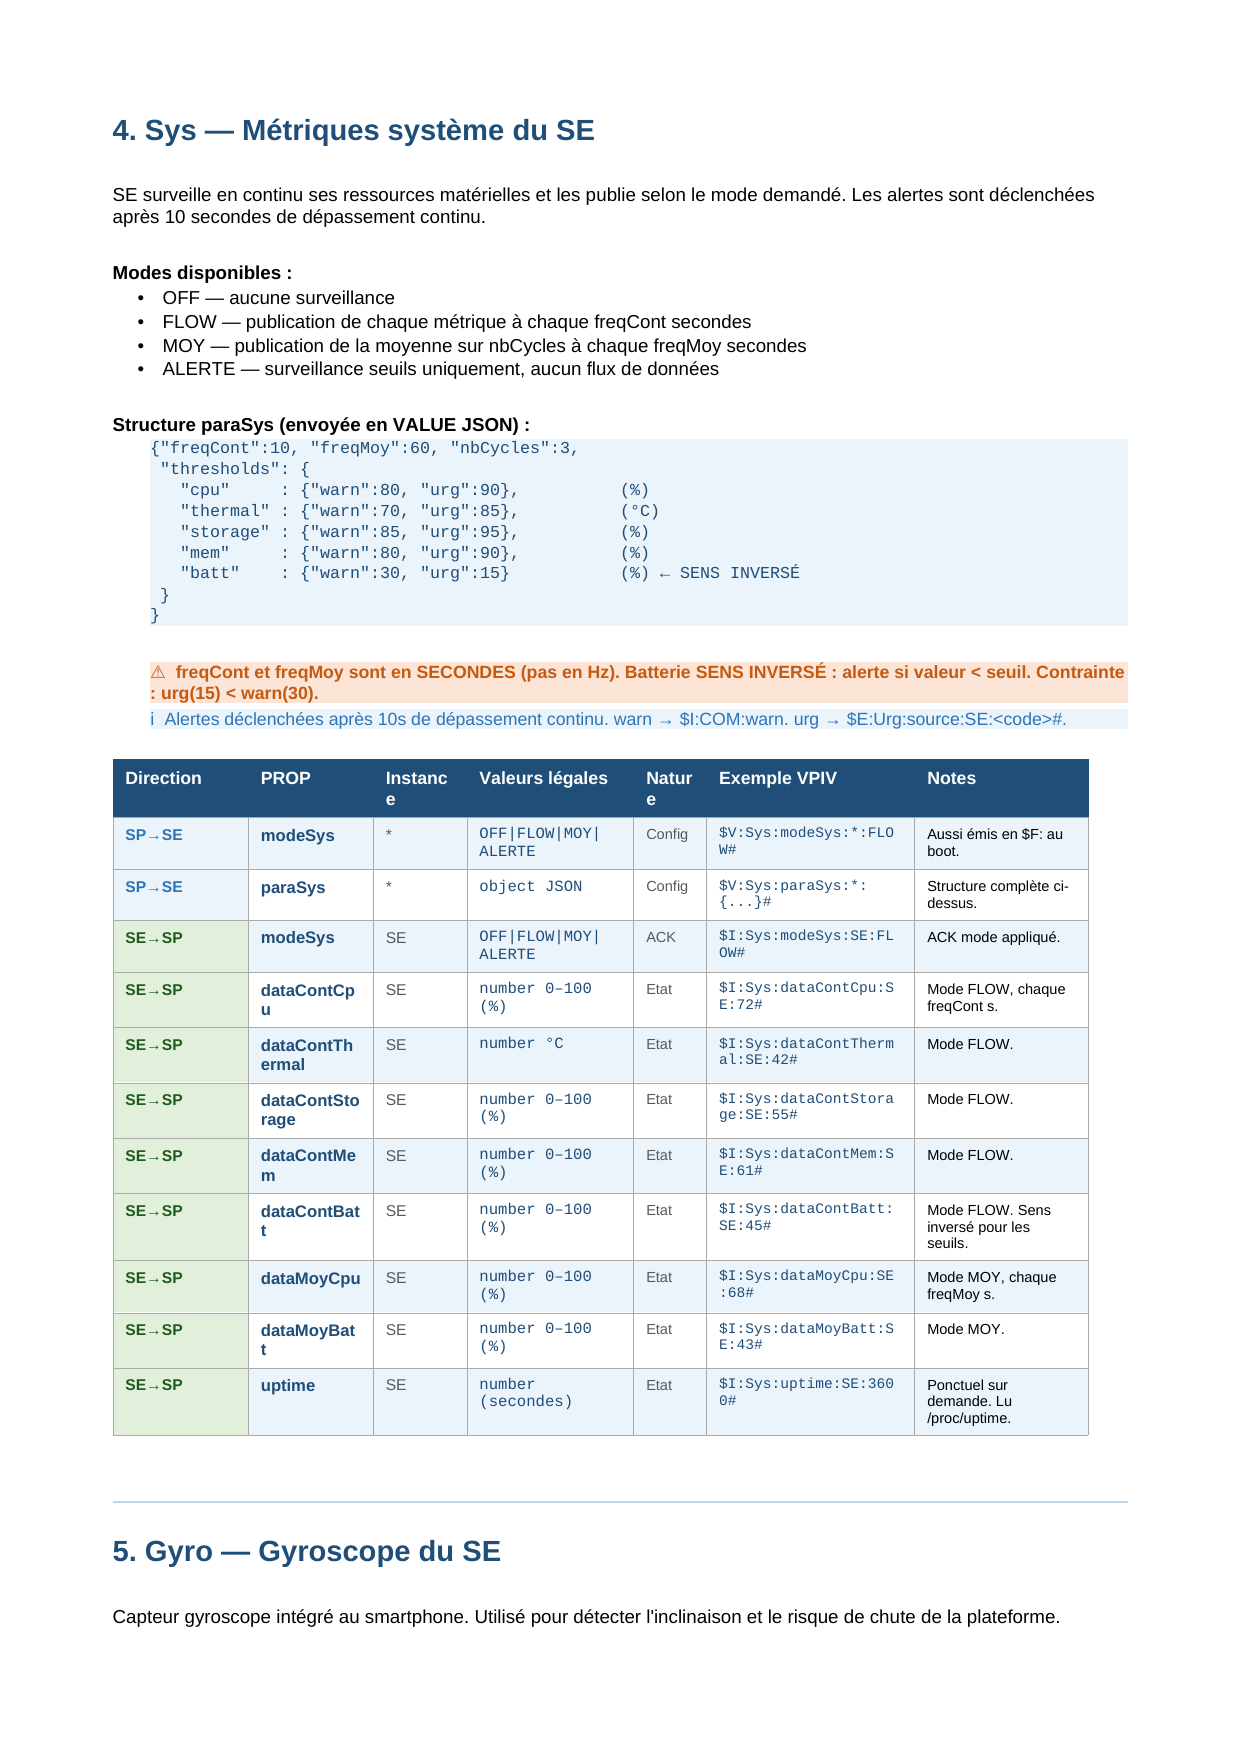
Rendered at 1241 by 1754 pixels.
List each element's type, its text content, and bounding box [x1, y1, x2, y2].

text Structure paraSys (envoyée en VALUE JSON) : [112, 414, 1128, 435]
text "storage" : {"warn":85, "urg":95}, (%) [150, 523, 1128, 542]
table_cell SE→SP [114, 1084, 248, 1138]
table_cell ACK mode appliqué. [915, 921, 1088, 972]
table_cell SE→SP [114, 1261, 248, 1312]
table_header Notes [915, 760, 1088, 817]
table_cell $I:Sys:dataContBatt:SE:45# [707, 1194, 914, 1260]
table_cell Config [634, 870, 706, 920]
table_cell SE [374, 973, 467, 1027]
table_cell number °C [468, 1028, 633, 1082]
table_cell * [374, 870, 467, 920]
text "cpu" : {"warn":80, "urg":90}, (%) [150, 481, 1128, 500]
table_cell $I:Sys:dataMoyCpu:SE:68# [707, 1261, 914, 1312]
table_cell $V:Sys:paraSys:*:{...}# [707, 870, 914, 920]
table_cell dataContCpu [249, 973, 373, 1027]
table_cell SE→SP [114, 973, 248, 1027]
table_cell OFF|FLOW|MOY|ALERTE [468, 818, 633, 869]
text "thresholds": { [150, 460, 1128, 479]
table_cell number 0–100 (%) [468, 1084, 633, 1138]
table_header Nature [634, 760, 706, 817]
table_cell Mode FLOW. Sens inversé pour les seuils. [915, 1194, 1088, 1260]
table_cell SE [374, 1369, 467, 1435]
table_cell Etat [634, 1261, 706, 1312]
table_cell number (secondes) [468, 1369, 633, 1435]
table_cell Etat [634, 1028, 706, 1082]
table_cell Etat [634, 1084, 706, 1138]
table_cell SE [374, 921, 467, 972]
text SE surveille en continu ses ressources matérielles et les publie selon le mode demandé. Les alertes sont déclenchées après 10 secondes de dépassement continu. [112, 184, 1128, 227]
table_cell number 0–100 (%) [468, 1139, 633, 1193]
table_cell Mode FLOW. [915, 1084, 1088, 1138]
table_cell SE→SP [114, 1028, 248, 1082]
table_cell dataContBatt [249, 1194, 373, 1260]
table_cell modeSys [249, 818, 373, 869]
table_cell SE [374, 1084, 467, 1138]
table_cell $I:Sys:modeSys:SE:FLOW# [707, 921, 914, 972]
list ALERTE — surveillance seuils uniquement, aucun flux de données [137, 358, 1128, 380]
table_cell $I:Sys:dataContThermal:SE:42# [707, 1028, 914, 1082]
list FLOW — publication de chaque métrique à chaque freqCont secondes [137, 311, 1128, 332]
table_cell SE [374, 1194, 467, 1260]
table_cell SE [374, 1028, 467, 1082]
table_cell Mode MOY. [915, 1314, 1088, 1368]
table_cell SP→SE [114, 870, 248, 920]
table_header Instance [374, 760, 467, 817]
table_cell dataContThermal [249, 1028, 373, 1082]
table_cell Etat [634, 1139, 706, 1193]
table_cell * [374, 818, 467, 869]
table_cell Ponctuel sur demande. Lu /proc/uptime. [915, 1369, 1088, 1435]
text Modes disponibles : [112, 261, 1128, 283]
subtitle 4. Sys — Métriques système du SE [112, 112, 1128, 146]
table_cell Mode FLOW, chaque freqCont s. [915, 973, 1088, 1027]
table_cell dataMoyCpu [249, 1261, 373, 1312]
list OFF — aucune surveillance [137, 287, 1128, 309]
text ⚠ freqCont et freqMoy sont en SECONDES (pas en Hz). Batterie SENS INVERSÉ : alerte si valeur < seuil. Contrainte : urg(15) < warn(30). [150, 662, 1128, 703]
table_cell $I:Sys:uptime:SE:3600# [707, 1369, 914, 1435]
table_cell Mode MOY, chaque freqMoy s. [915, 1261, 1088, 1312]
table_cell number 0–100 (%) [468, 1261, 633, 1312]
table_cell Mode FLOW. [915, 1139, 1088, 1193]
table_cell modeSys [249, 921, 373, 972]
table_cell number 0–100 (%) [468, 1194, 633, 1260]
table_cell Etat [634, 1314, 706, 1368]
subtitle 5. Gyro — Gyroscope du SE [112, 1534, 1128, 1567]
table_cell SE→SP [114, 1314, 248, 1368]
table_cell SE→SP [114, 1369, 248, 1435]
text "mem" : {"warn":80, "urg":90}, (%) [150, 544, 1128, 563]
table_cell paraSys [249, 870, 373, 920]
table_header Valeurs légales [468, 760, 633, 817]
table_cell SE→SP [114, 921, 248, 972]
table_cell SE [374, 1139, 467, 1193]
table_cell SE [374, 1314, 467, 1368]
table_cell dataContMem [249, 1139, 373, 1193]
table_cell Mode FLOW. [915, 1028, 1088, 1082]
table_cell $I:Sys:dataMoyBatt:SE:43# [707, 1314, 914, 1368]
table_cell $V:Sys:modeSys:*:FLOW# [707, 818, 914, 869]
text "thermal" : {"warn":70, "urg":85}, (°C) [150, 502, 1128, 521]
table_cell ACK [634, 921, 706, 972]
table_cell Config [634, 818, 706, 869]
text } [150, 607, 1128, 626]
table_cell dataMoyBatt [249, 1314, 373, 1368]
table_cell $I:Sys:dataContMem:SE:61# [707, 1139, 914, 1193]
table_cell OFF|FLOW|MOY|ALERTE [468, 921, 633, 972]
table_header Exemple VPIV [707, 760, 914, 817]
table_cell $I:Sys:dataContStorage:SE:55# [707, 1084, 914, 1138]
table_cell SP→SE [114, 818, 248, 869]
table_cell Etat [634, 973, 706, 1027]
text "batt" : {"warn":30, "urg":15} (%) ← SENS INVERSÉ [150, 565, 1128, 584]
table_cell number 0–100 (%) [468, 1314, 633, 1368]
table_cell Etat [634, 1194, 706, 1260]
table_cell uptime [249, 1369, 373, 1435]
text {"freqCont":10, "freqMoy":60, "nbCycles":3, [150, 439, 1128, 458]
table_header Direction [114, 760, 248, 817]
table_cell dataContStorage [249, 1084, 373, 1138]
list MOY — publication de la moyenne sur nbCycles à chaque freqMoy secondes [137, 334, 1128, 356]
table_cell SE [374, 1261, 467, 1312]
table_cell Structure complète ci-dessus. [915, 870, 1088, 920]
table_cell Etat [634, 1369, 706, 1435]
table_cell object JSON [468, 870, 633, 920]
table_cell number 0–100 (%) [468, 973, 633, 1027]
text Capteur gyroscope intégré au smartphone. Utilisé pour détecter l'inclinaison et le risque de chute de la plateforme. [112, 1606, 1128, 1627]
text } [150, 586, 1128, 605]
table_cell SE→SP [114, 1194, 248, 1260]
table_cell Aussi émis en $F: au boot. [915, 818, 1088, 869]
text ℹ Alertes déclenchées après 10s de dépassement continu. warn → $I:COM:warn. urg → $E:Urg:source:SE:<code>#. [150, 709, 1128, 729]
table_header PROP [249, 760, 373, 817]
table_cell SE→SP [114, 1139, 248, 1193]
table_cell $I:Sys:dataContCpu:SE:72# [707, 973, 914, 1027]
